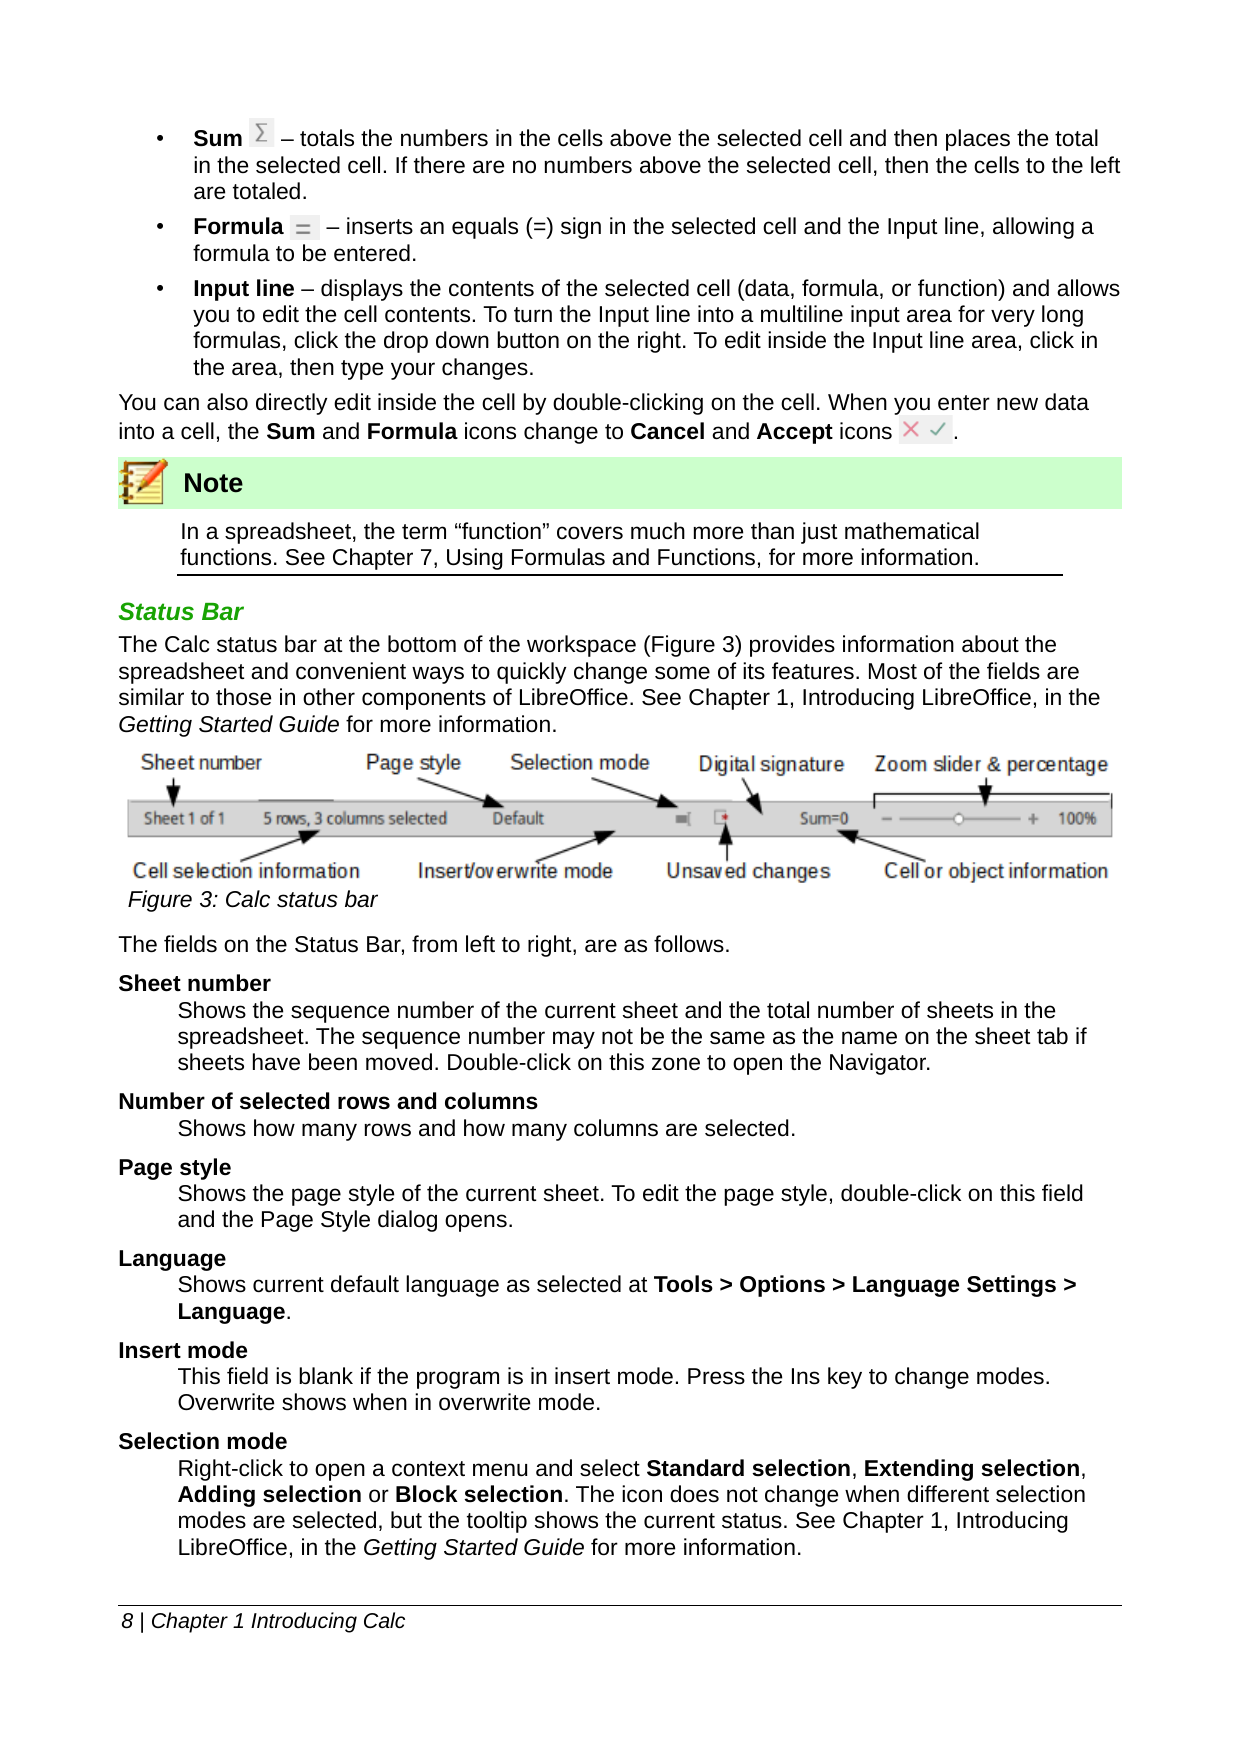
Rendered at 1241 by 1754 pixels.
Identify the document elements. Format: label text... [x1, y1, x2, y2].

subtitle Status Bar [118, 597, 1122, 626]
text Page style [118, 1153, 1122, 1180]
picture [898, 415, 953, 444]
text Shows how many rows and how many columns are selected. [177, 1114, 1122, 1141]
text Insert mode [118, 1337, 1122, 1363]
text This field is blank if the program is in insert mode. Press the Ins key to change modes. Overwrite shows when in overwrite mode. [177, 1363, 1122, 1416]
text Selection mode [118, 1428, 1122, 1454]
text Shows the page style of the current sheet. To edit the page style, double-click on this field and the Page Style dialog opens. [177, 1180, 1122, 1232]
picture [119, 457, 170, 508]
text The fields on the Status Bar, from left to right, are as follows. [118, 931, 1122, 958]
list Sum – totals the numbers in the cells above the selected cell and then places the total in the selected cell. If there are no numbers above the selected cell, then the cells to the left are totaled. [156, 118, 1122, 204]
text In a spreadsheet, the term “function” covers much more than just mathematical functions. See Chapter 7, Using Formulas and Functions, for more information. [177, 515, 1063, 574]
picture [249, 118, 275, 147]
text The Calc status bar at the bottom of the workspace (Figure 3) provides information about the spreadsheet and convenient ways to quickly change some of its features. Most of the fields are similar to those in other components of LibreOffice. See Chapter 1, Introducing LibreOffice, in the Getting Started Guide for more information. [118, 631, 1122, 737]
list Input line – displays the contents of the selected cell (data, formula, or function) and allows you to edit the cell contents. To turn the Input line into a multiline input area for very long formulas, click the drop down button on the right. To edit inside the Input line area, click in the area, then type your changes. [156, 275, 1122, 380]
picture [127, 749, 1113, 886]
text Figure 3: Calc status bar [128, 886, 1113, 912]
text Shows the sequence number of the current sheet and the total number of sheets in the spreadsheet. The sequence number may not be the same as the name on the sheet tab if sheets have been moved. Double-click on this zone to open the Navigator. [177, 997, 1122, 1076]
text Sheet number [118, 970, 1122, 997]
subtitle Note [118, 457, 1122, 509]
list Formula – inserts an equals (=) sign in the selected cell and the Input line, allowing a formula to be entered. [156, 213, 1122, 266]
text Right-click to open a context menu and select Standard selection, Extending selection, Adding selection or Block selection. The icon does not change when different selection modes are selected, but the tooltip shows the current status. See Chapter 1, Introducing LibreOffice, in the Getting Started Guide for more information. [177, 1454, 1122, 1560]
text You can also directly edit inside the cell by double-clicking on the cell. When you enter new data into a cell, the Sum and Formula icons change to Cancel and Accept icons . [118, 389, 1122, 444]
text Number of selected rows and columns [118, 1088, 1122, 1114]
text Language [118, 1245, 1122, 1271]
text Shows current default language as selected at Tools > Options > Language Settings > Language. [177, 1271, 1122, 1324]
picture [289, 215, 320, 240]
